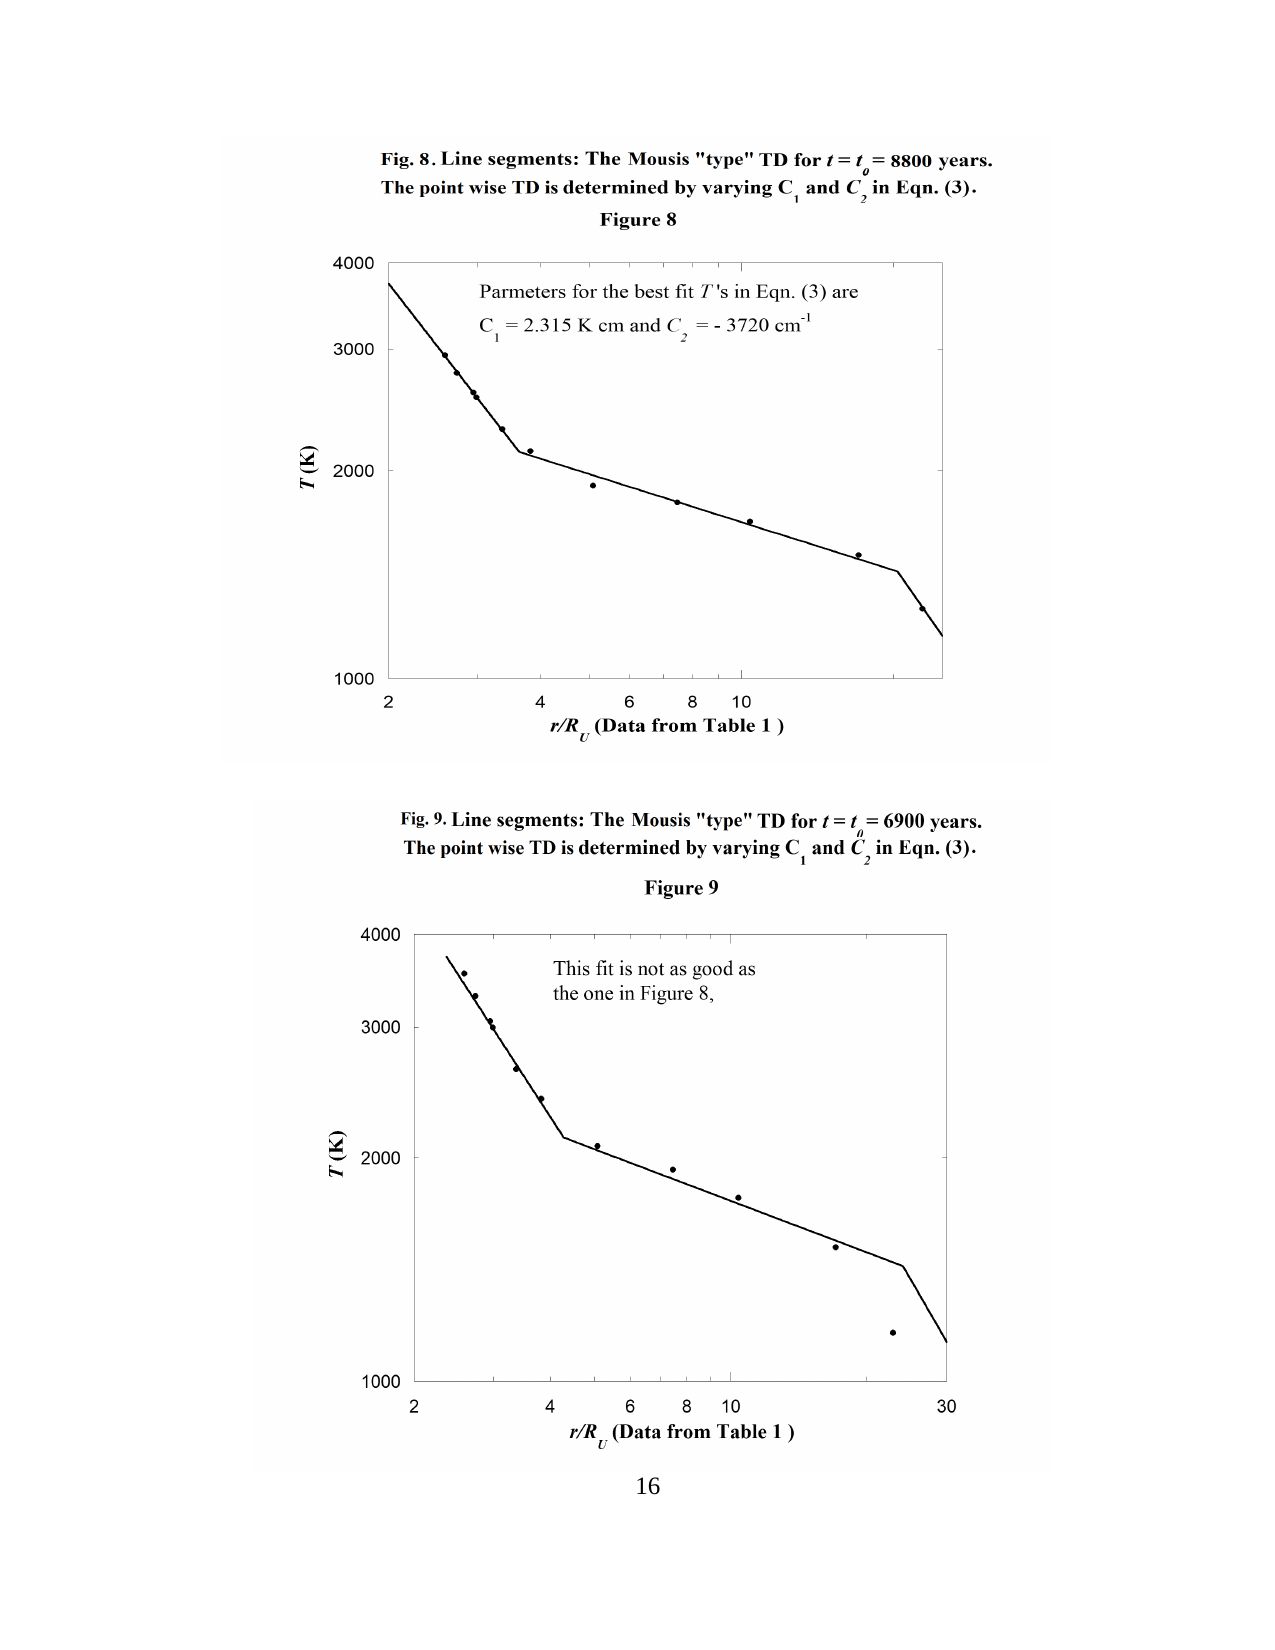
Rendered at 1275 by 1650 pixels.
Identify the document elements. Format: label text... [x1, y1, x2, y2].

picture [222, 137, 1053, 762]
text 16 [118, 802, 1157, 1499]
picture [254, 799, 1053, 1471]
